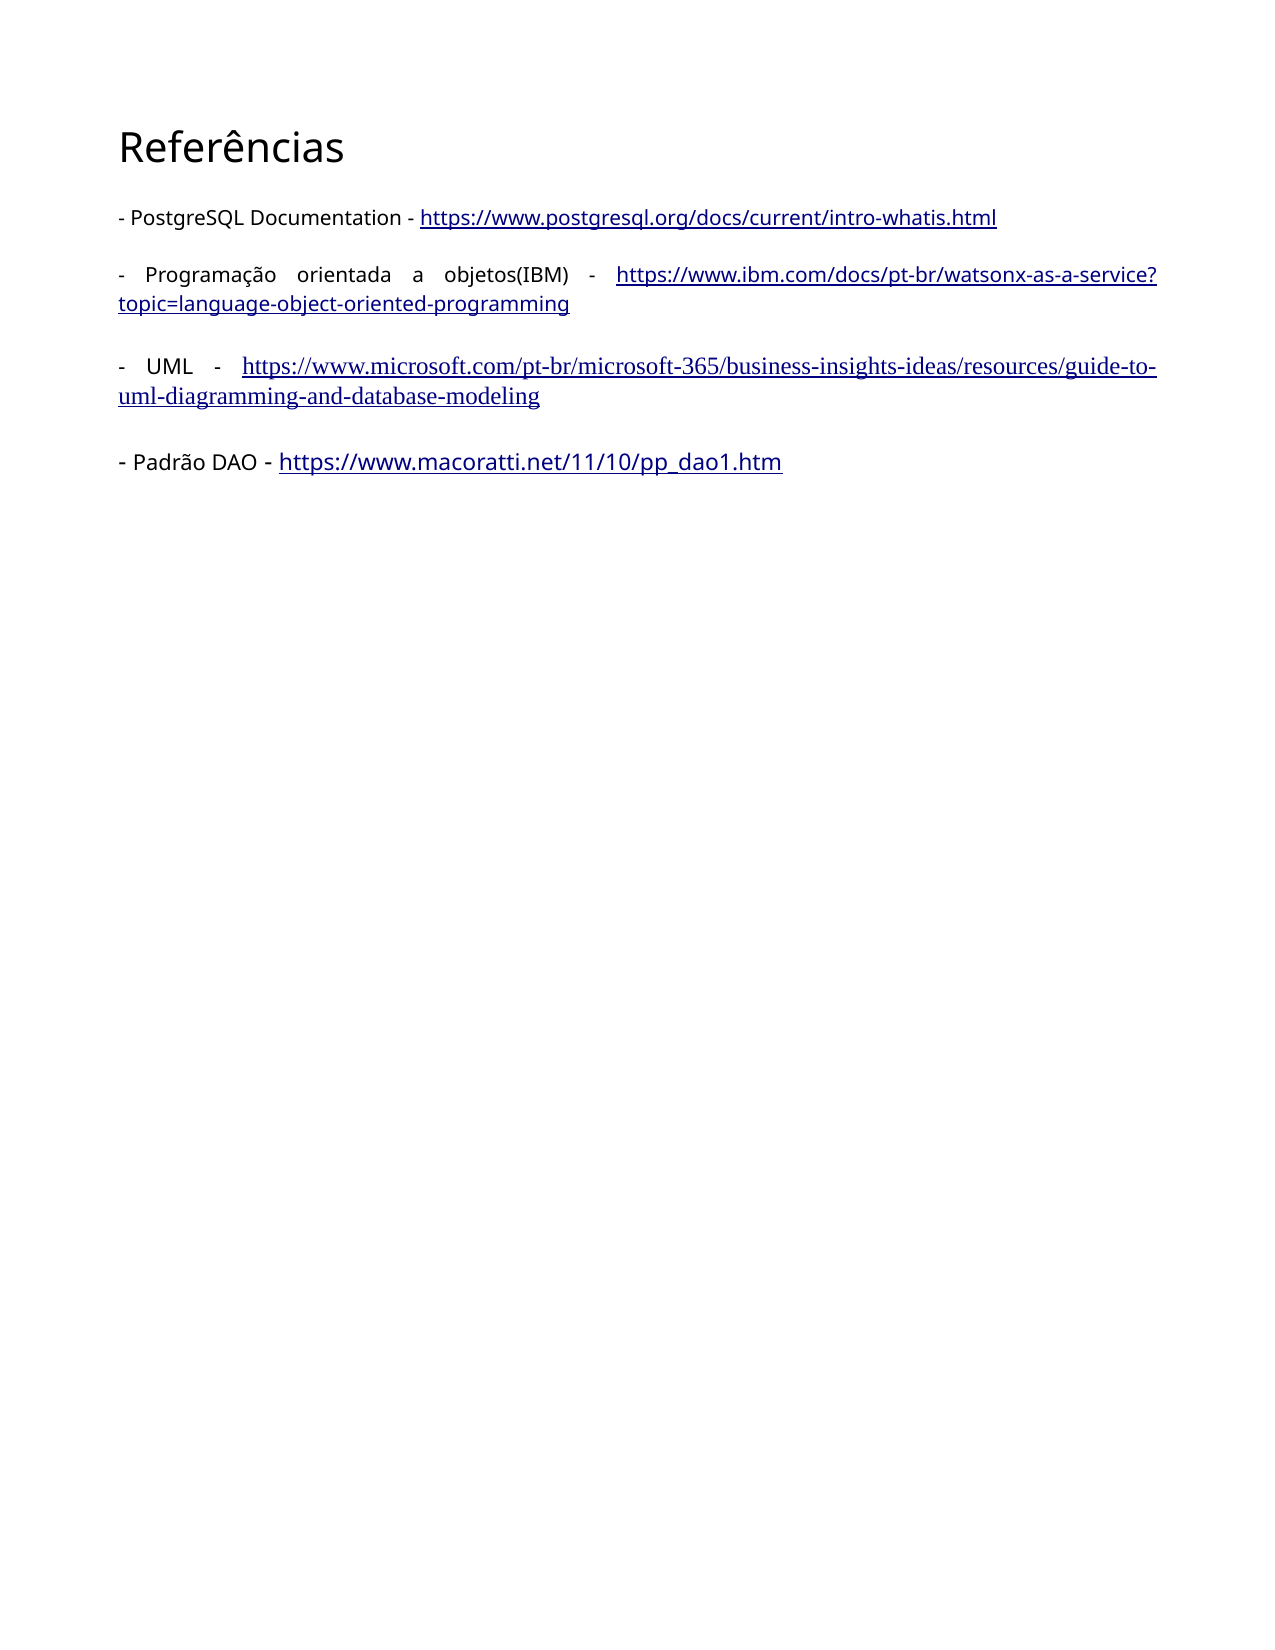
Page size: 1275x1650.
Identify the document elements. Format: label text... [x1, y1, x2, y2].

text - PostgreSQL Documentation - https://www.postgresql.org/docs/current/intro-whatis.html [118, 203, 1157, 232]
text - UML - https://www.microsoft.com/pt-br/microsoft-365/business-insights-ideas/resources/guide-to-uml-diagramming-and-database-modeling [118, 351, 1157, 410]
text - Programação orientada a objetos(IBM) - https://www.ibm.com/docs/pt-br/watsonx-as-a-service?topic=language-object-oriented-programming [118, 260, 1157, 317]
text Referências [118, 118, 1157, 175]
text - Padrão DAO - https://www.macoratti.net/11/10/pp_dao1.htm [118, 444, 1157, 478]
